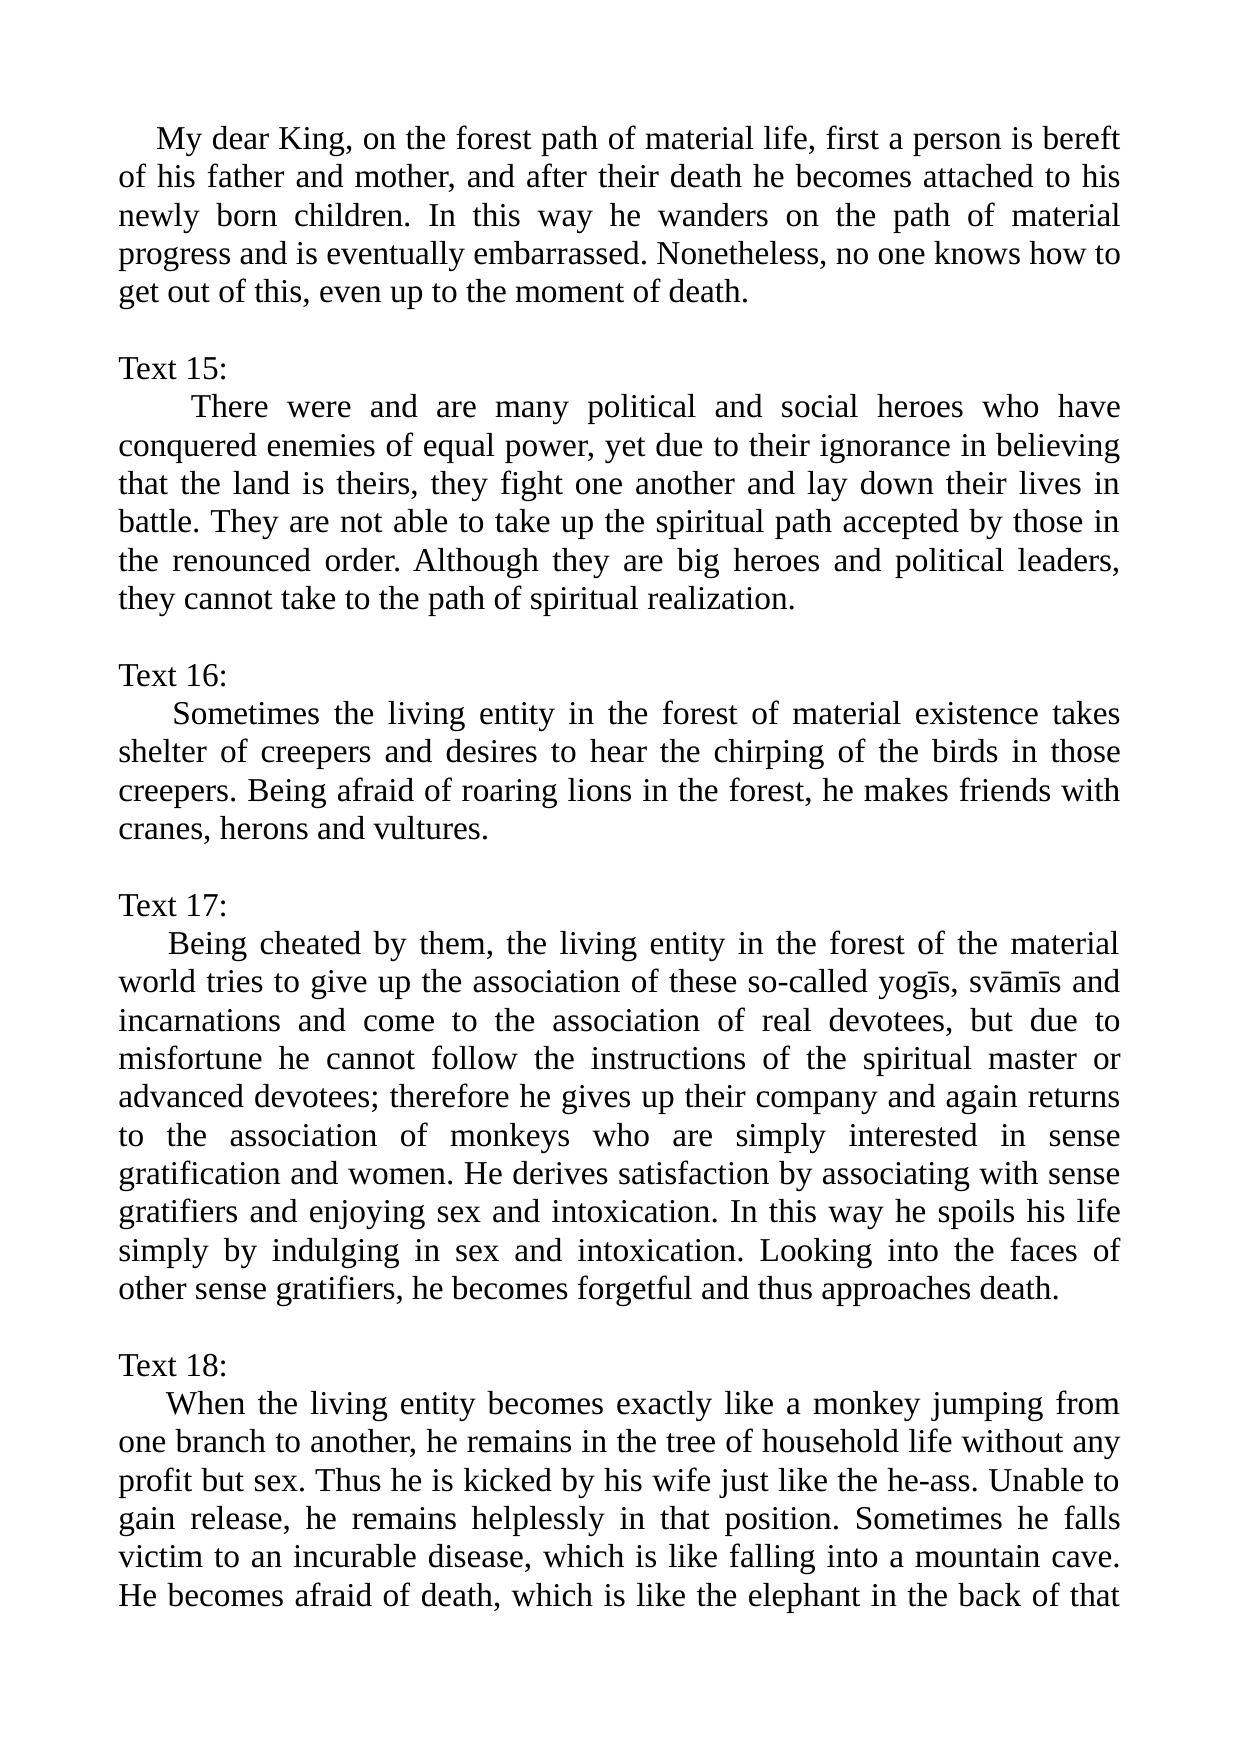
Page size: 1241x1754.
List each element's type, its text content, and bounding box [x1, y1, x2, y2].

text When the living entity becomes exactly like a monkey jumping from one branch to another, he remains in the tree of household life without any profit but sex. Thus he is kicked by his wife just like the he-ass. Unable to gain release, he remains helplessly in that position. Sometimes he falls victim to an incurable disease, which is like falling into a mountain cave. He becomes afraid of death, which is like the elephant in the back of that [118, 1383, 1122, 1613]
text Text 17: [118, 885, 1122, 923]
text My dear King, on the forest path of material life, first a person is bereft of his father and mother, and after their death he becomes attached to his newly born children. In this way he wanders on the path of material progress and is eventually embarrassed. Nonetheless, no one knows how to get out of this, even up to the moment of death. [118, 118, 1122, 310]
text Text 15: [118, 348, 1122, 386]
text Being cheated by them, the living entity in the forest of the material world tries to give up the association of these so-called yogīs, svāmīs and incarnations and come to the association of real devotees, but due to misfortune he cannot follow the instructions of the spiritual master or advanced devotees; therefore he gives up their company and again returns to the association of monkeys who are simply interested in sense gratification and women. He derives satisfaction by associating with sense gratifiers and enjoying sex and intoxication. In this way he spoils his life simply by indulging in sex and intoxication. Looking into the faces of other sense gratifiers, he becomes forgetful and thus approaches death. [118, 923, 1122, 1306]
text There were and are many political and social heroes who have conquered enemies of equal power, yet due to their ignorance in believing that the land is theirs, they fight one another and lay down their lives in battle. They are not able to take up the spiritual path accepted by those in the renounced order. Although they are big heroes and political leaders, they cannot take to the path of spiritual realization. [118, 386, 1122, 616]
text Text 18: [118, 1345, 1122, 1383]
text Sometimes the living entity in the forest of material existence takes shelter of creepers and desires to hear the chirping of the birds in those creepers. Being afraid of roaring lions in the forest, he makes friends with cranes, herons and vultures. [118, 693, 1122, 846]
text Text 16: [118, 655, 1122, 693]
